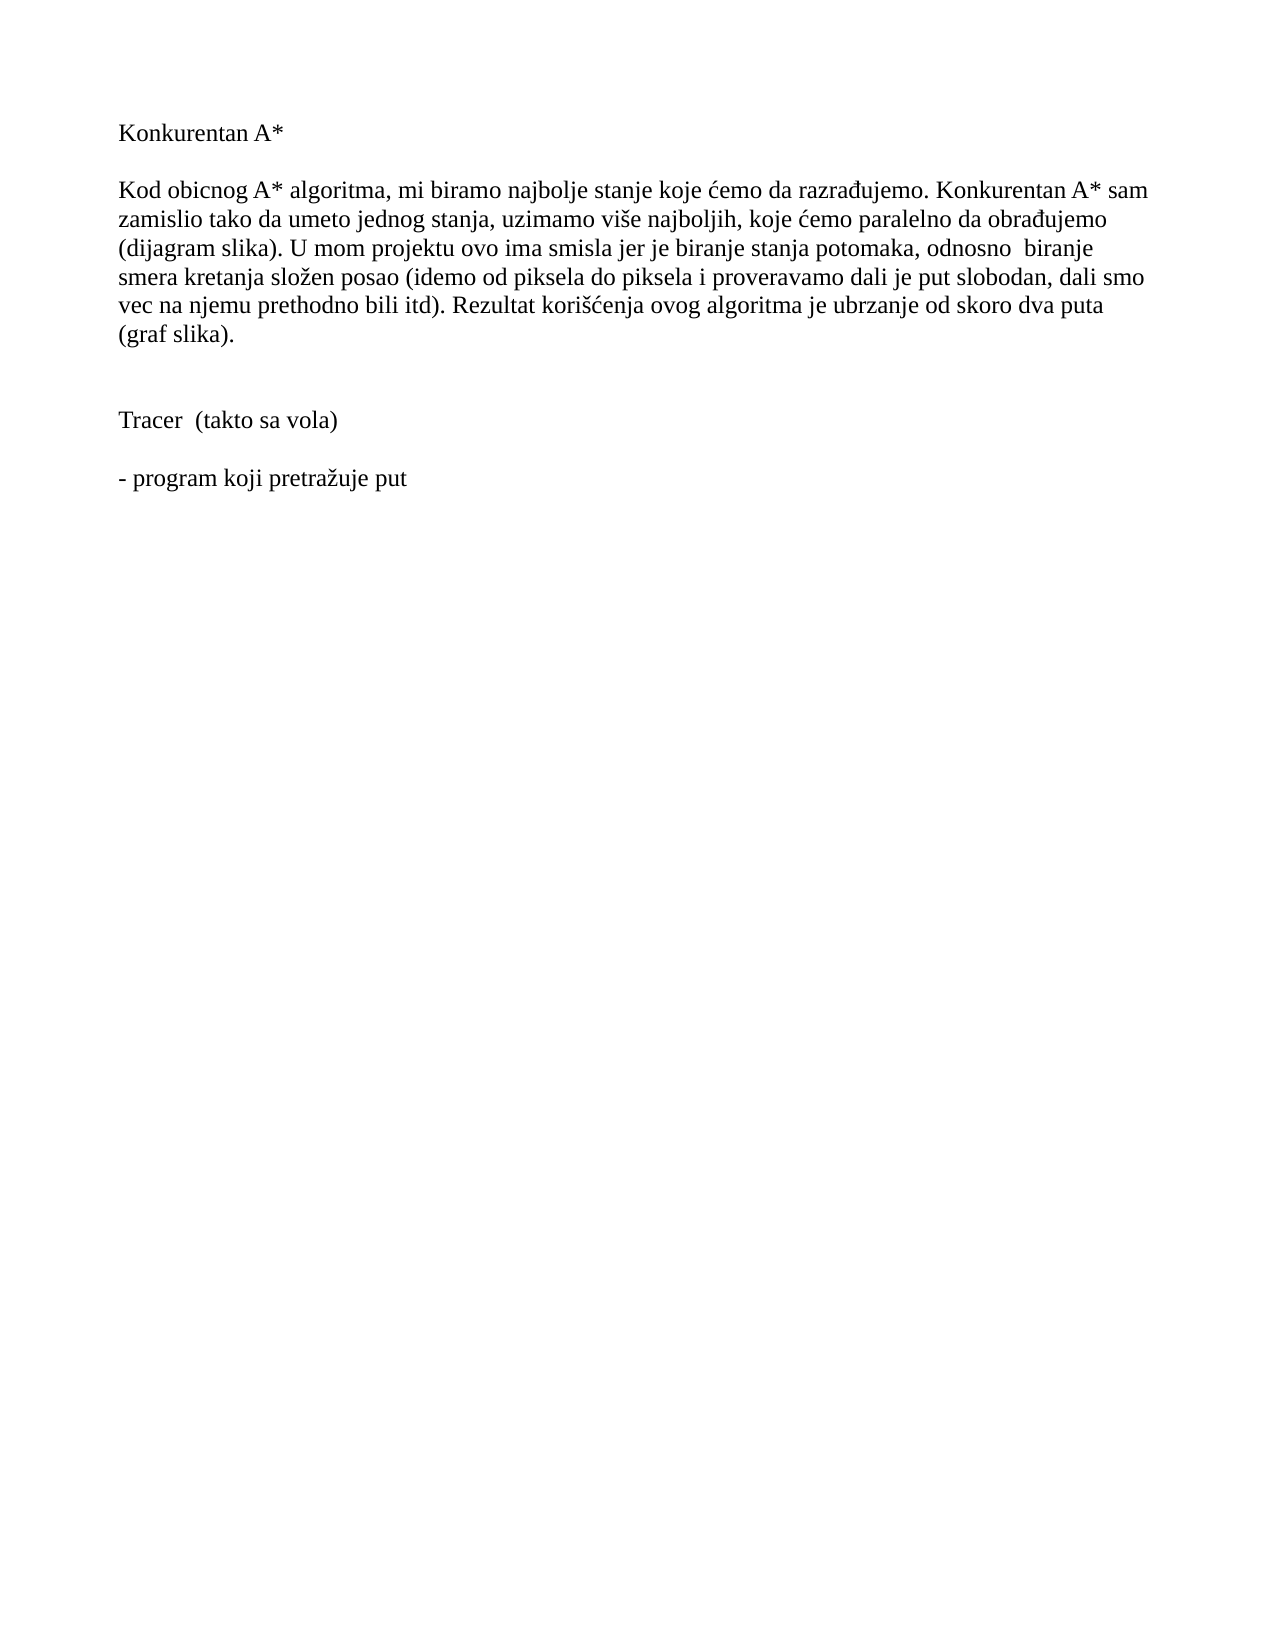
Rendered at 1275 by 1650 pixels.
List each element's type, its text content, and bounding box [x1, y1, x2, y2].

text Kod obicnog A* algoritma, mi biramo najbolje stanje koje ćemo da razrađujemo. Konkurentan A* sam zamislio tako da umeto jednog stanja, uzimamo više najboljih, koje ćemo paralelno da obrađujemo (dijagram slika). U mom projektu ovo ima smisla jer je biranje stanja potomaka, odnosno biranje smera kretanja složen posao (idemo od piksela do piksela i proveravamo dali je put slobodan, dali smo vec na njemu prethodno bili itd). Rezultat korišćenja ovog algoritma je ubrzanje od skoro dva puta (graf slika). [118, 176, 1157, 348]
text - program koji pretražuje put [118, 463, 1157, 492]
text Tracer (takto sa vola) [118, 406, 1157, 434]
text Konkurentan A* [118, 118, 1157, 147]
